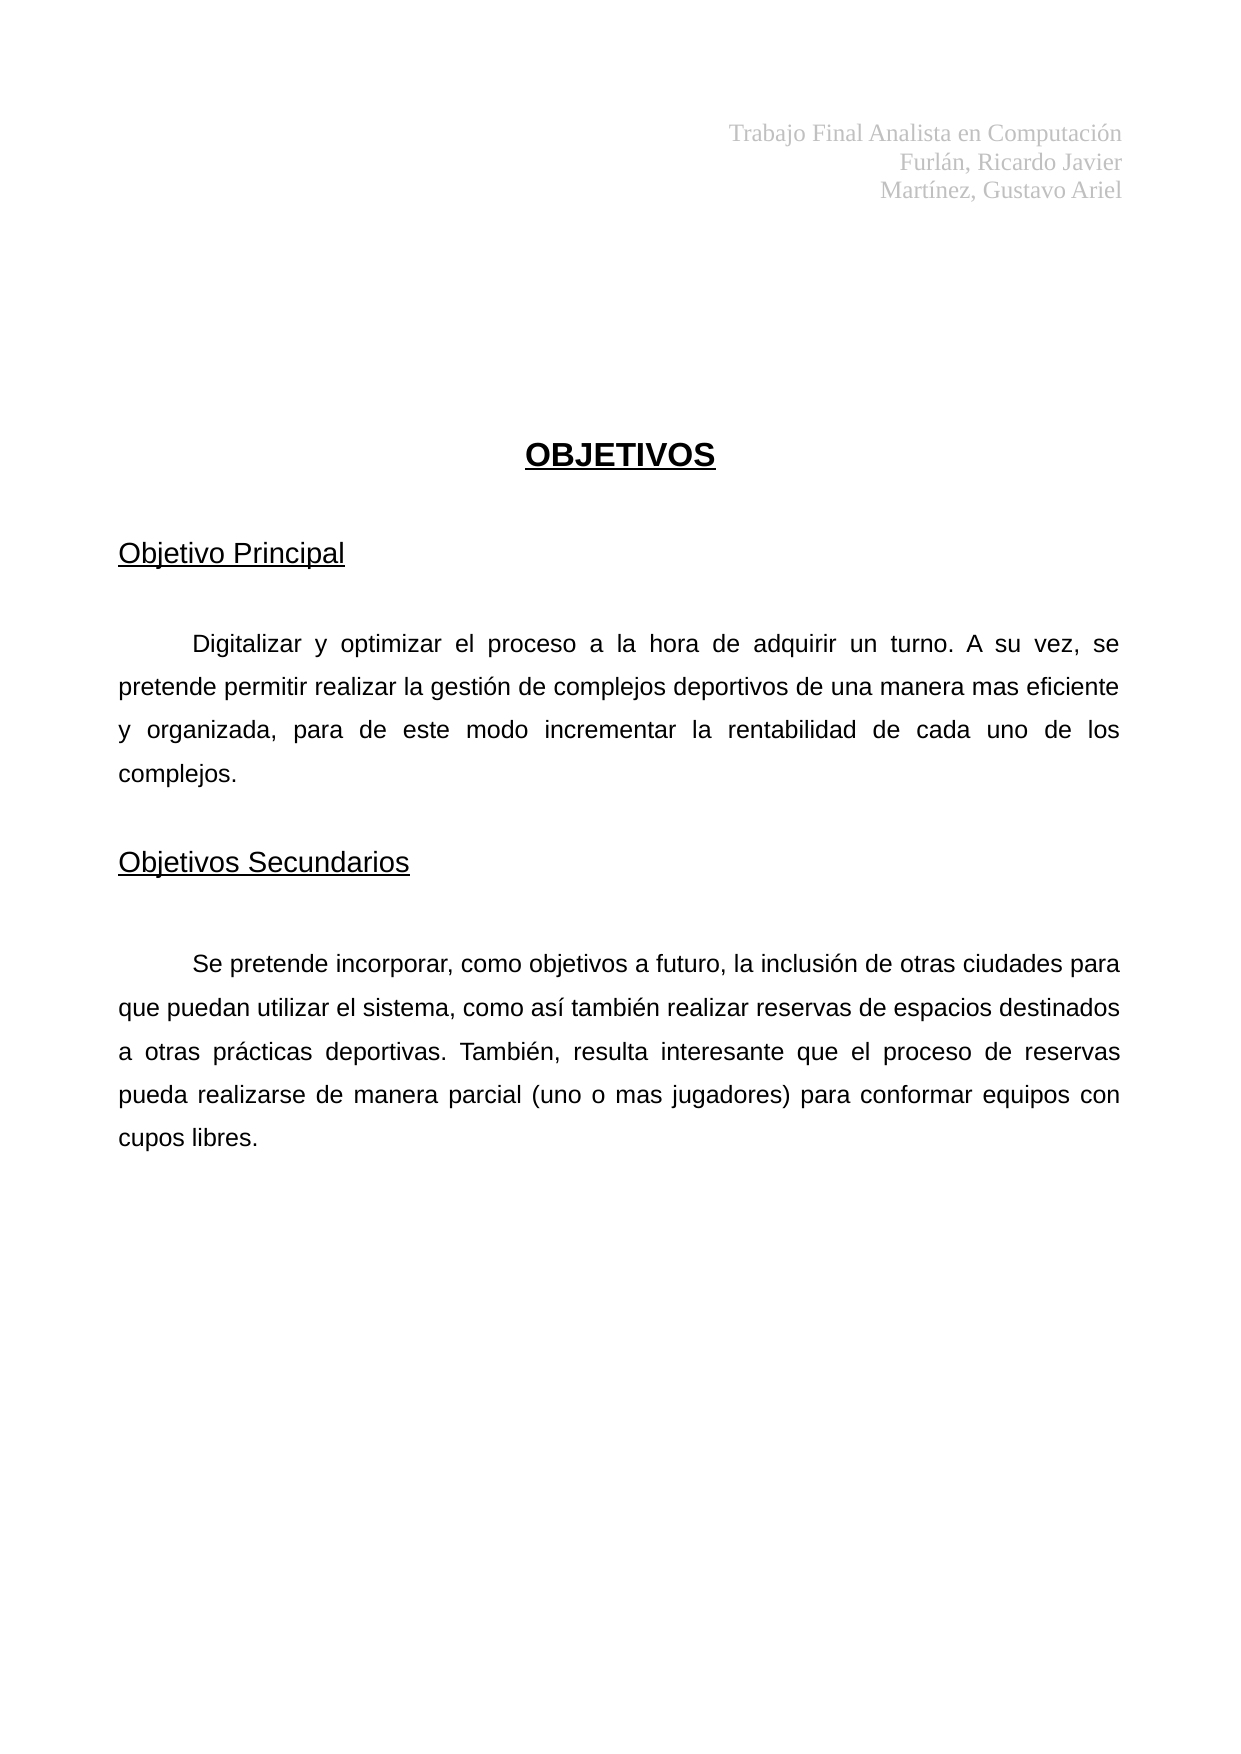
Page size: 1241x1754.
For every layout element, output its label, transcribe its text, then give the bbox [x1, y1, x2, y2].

text Objetivos Secundarios [118, 845, 1122, 878]
text OBJETIVOS [118, 435, 1122, 473]
text Objetivo Principal [118, 536, 1122, 569]
text Digitalizar y optimizar el proceso a la hora de adquirir un turno. A su vez, se pretende permitir realizar la gestión de complejos deportivos de una manera mas eficiente y organizada, para de este modo incrementar la rentabilidad de cada uno de los complejos. [118, 629, 1122, 787]
text Se pretende incorporar, como objetivos a futuro, la inclusión de otras ciudades para que puedan utilizar el sistema, como así también realizar reservas de espacios destinados a otras prácticas deportivas. También, resulta interesante que el proceso de reservas pueda realizarse de manera parcial (uno o mas jugadores) para conformar equipos con cupos libres. [118, 946, 1122, 1152]
